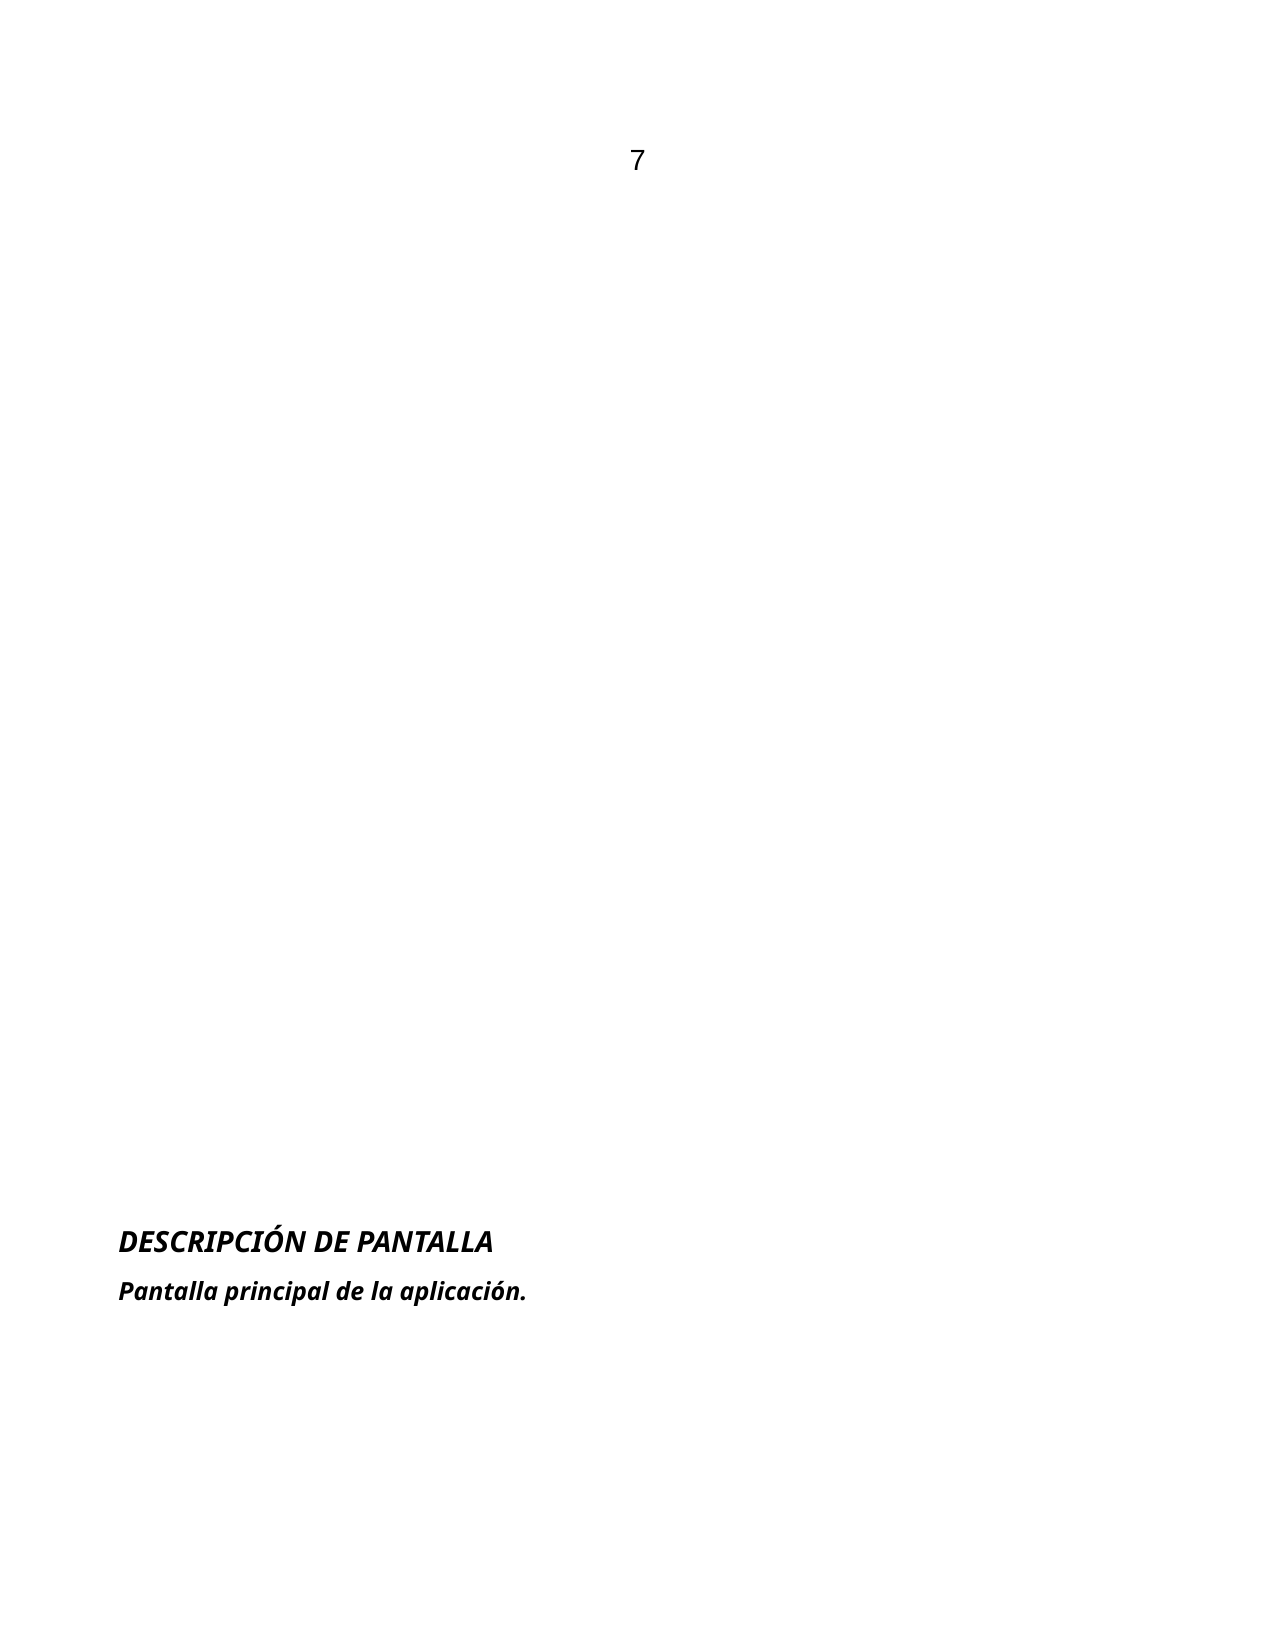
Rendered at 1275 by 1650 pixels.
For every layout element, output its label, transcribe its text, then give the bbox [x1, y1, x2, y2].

text DESCRIPCIÓN DE PANTALLA [118, 1221, 1157, 1261]
text Pantalla principal de la aplicación. [118, 1273, 1157, 1307]
